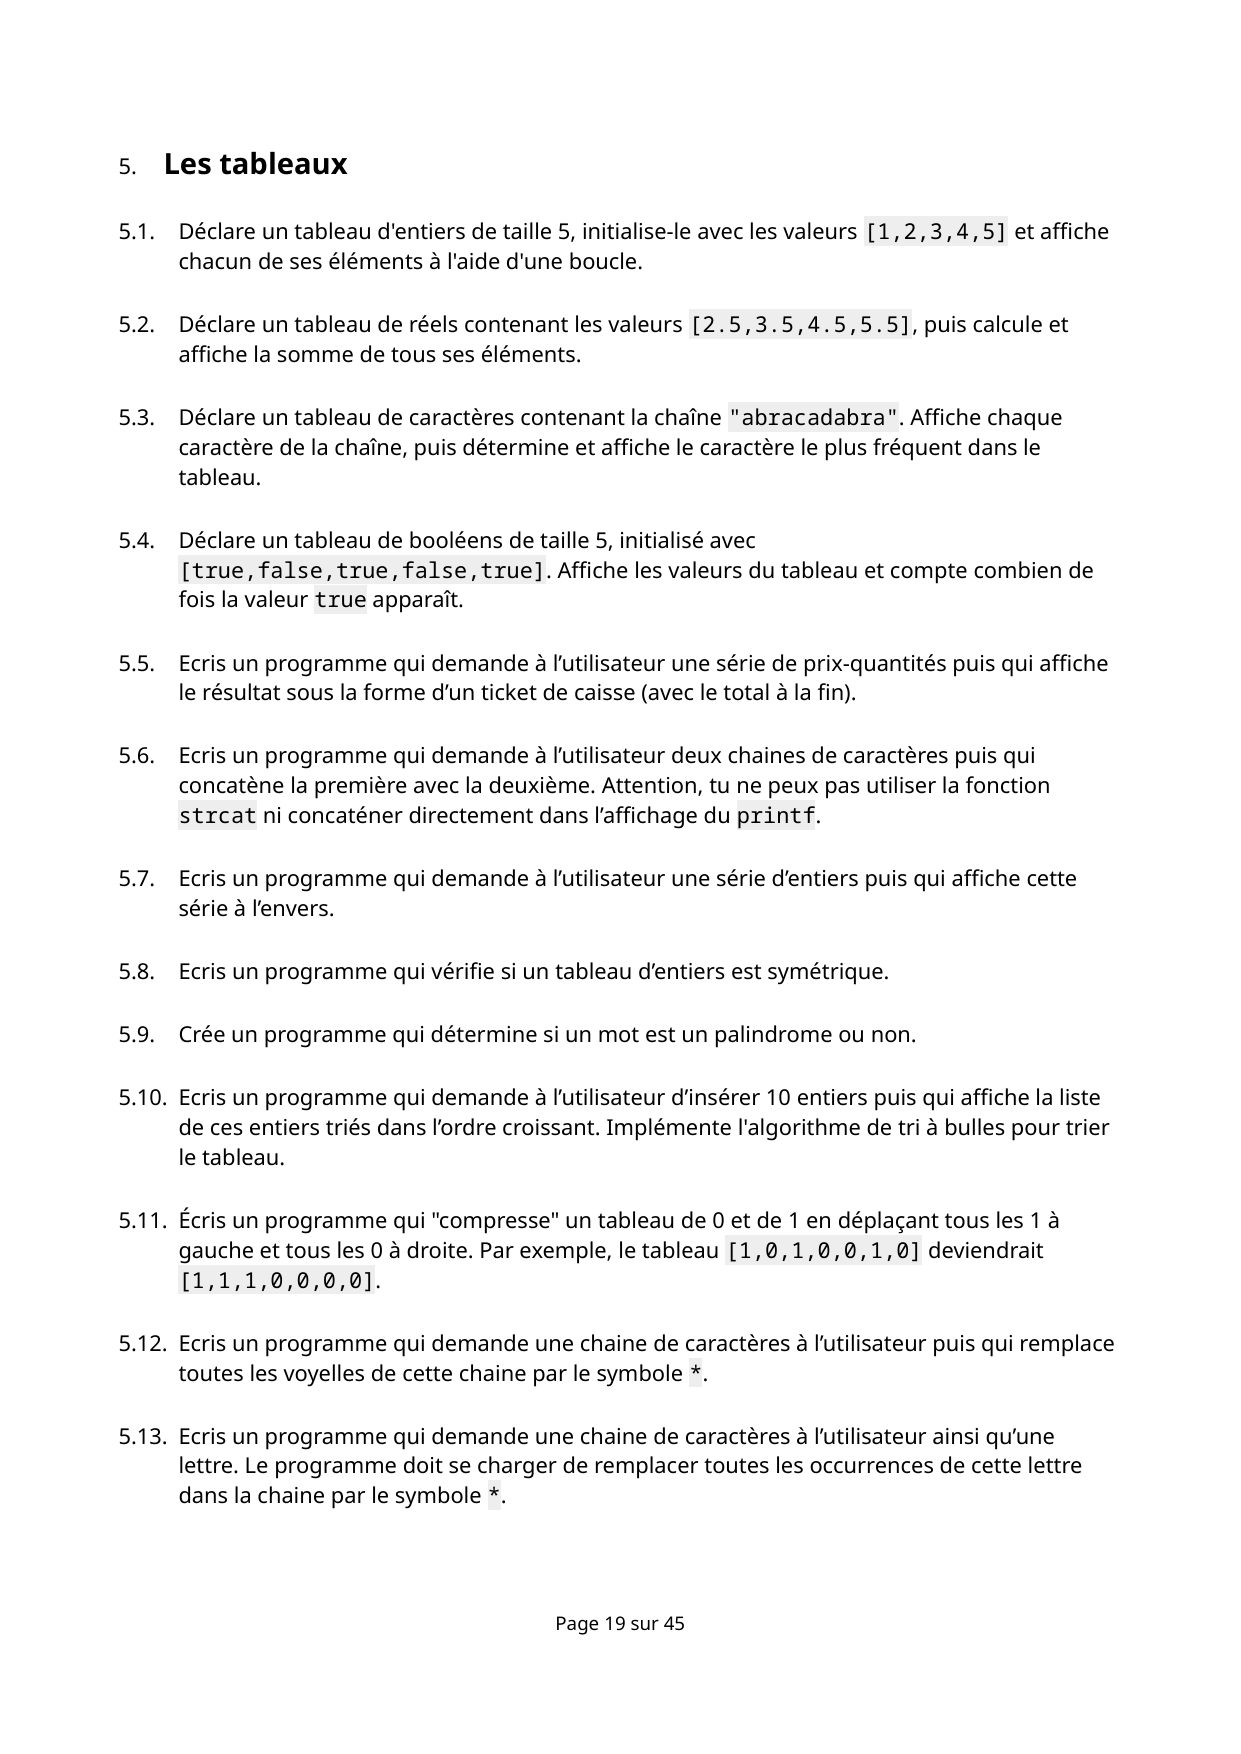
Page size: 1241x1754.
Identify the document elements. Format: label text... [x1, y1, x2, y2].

subtitle Ecris un programme qui vérifie si un tableau d’entiers est symétrique. [118, 956, 1122, 986]
subtitle Ecris un programme qui demande une chaine de caractères à l’utilisateur ainsi qu’une lettre. Le programme doit se charger de remplacer toutes les occurrences de cette lettre dans la chaine par le symbole *. [118, 1421, 1122, 1510]
subtitle Déclare un tableau de caractères contenant la chaîne "abracadabra". Affiche chaque caractère de la chaîne, puis détermine et affiche le caractère le plus fréquent dans le tableau. [118, 402, 1122, 492]
subtitle Écris un programme qui "compresse" un tableau de 0 et de 1 en déplaçant tous les 1 à gauche et tous les 0 à droite. Par exemple, le tableau [1,0,1,0,0,1,0] deviendrait [1,1,1,0,0,0,0]. [118, 1205, 1122, 1294]
subtitle Déclare un tableau d'entiers de taille 5, initialise-le avec les valeurs [1,2,3,4,5] et affiche chacun de ses éléments à l'aide d'une boucle. [118, 216, 1122, 276]
subtitle Déclare un tableau de réels contenant les valeurs [2.5,3.5,4.5,5.5], puis calcule et affiche la somme de tous ses éléments. [118, 309, 1122, 369]
subtitle Ecris un programme qui demande à l’utilisateur une série d’entiers puis qui affiche cette série à l’envers. [118, 863, 1122, 923]
subtitle Ecris un programme qui demande à l’utilisateur d’insérer 10 entiers puis qui affiche la liste de ces entiers triés dans l’ordre croissant. Implémente l'algorithme de tri à bulles pour trier le tableau. [118, 1082, 1122, 1172]
subtitle Ecris un programme qui demande une chaine de caractères à l’utilisateur puis qui remplace toutes les voyelles de cette chaine par le symbole *. [118, 1328, 1122, 1387]
subtitle Les tableaux [118, 143, 1122, 183]
subtitle Crée un programme qui détermine si un mot est un palindrome ou non. [118, 1019, 1122, 1049]
subtitle Ecris un programme qui demande à l’utilisateur deux chaines de caractères puis qui concatène la première avec la deuxième. Attention, tu ne peux pas utiliser la fonction strcat ni concaténer directement dans l’affichage du printf. [118, 741, 1122, 830]
subtitle Déclare un tableau de booléens de taille 5, initialisé avec [true,false,true,false,true]. Affiche les valeurs du tableau et compte combien de fois la valeur true apparaît. [118, 525, 1122, 614]
subtitle Ecris un programme qui demande à l’utilisateur une série de prix-quantités puis qui affiche le résultat sous la forme d’un ticket de caisse (avec le total à la fin). [118, 648, 1122, 707]
